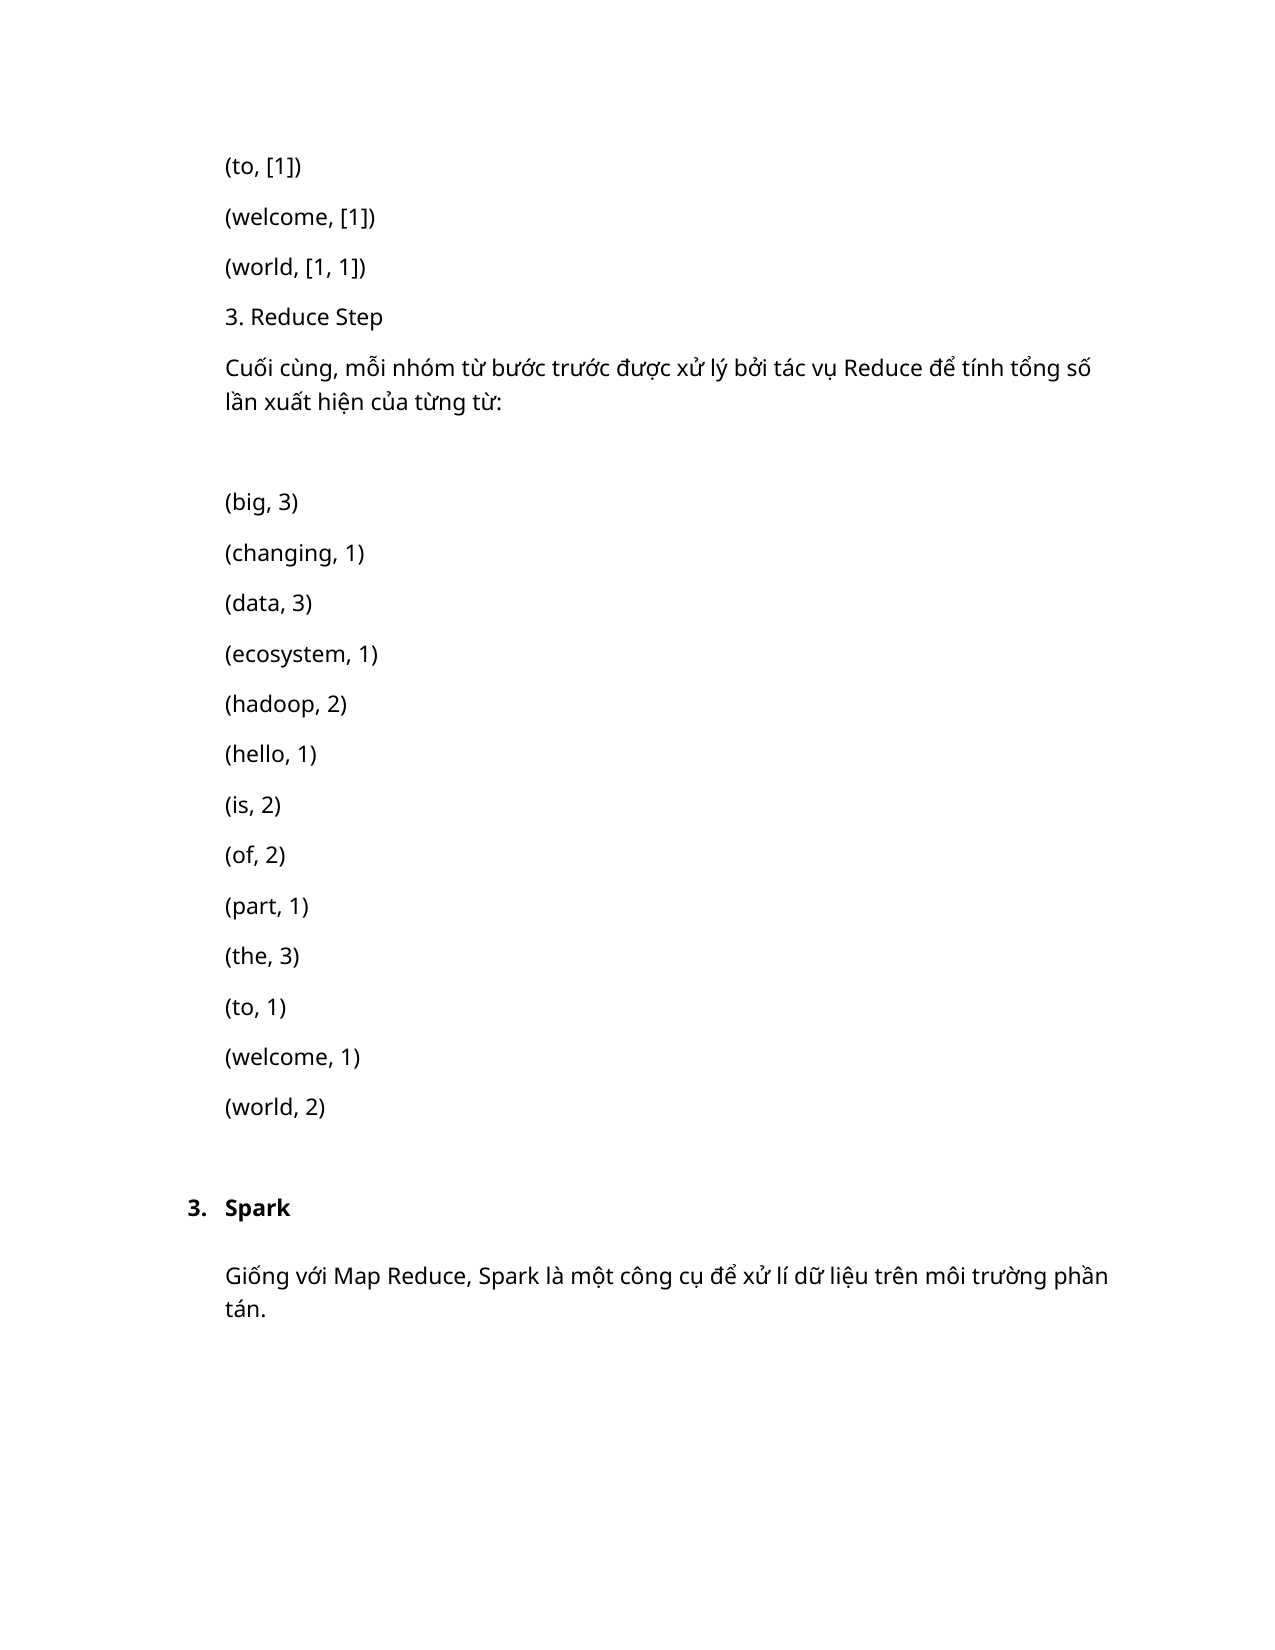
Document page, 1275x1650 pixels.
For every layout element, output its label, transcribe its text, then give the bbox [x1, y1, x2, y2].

text (part, 1) [225, 889, 1125, 921]
text 3. Reduce Step [225, 301, 1125, 332]
list Spark [187, 1192, 1125, 1223]
text (of, 2) [225, 839, 1125, 870]
text (world, 2) [225, 1091, 1125, 1122]
text (data, 3) [225, 587, 1125, 618]
list Giống với Map Reduce, Spark là một công cụ để xử lí dữ liệu trên môi trường phần tán. [225, 1259, 1125, 1324]
text (to, 1) [225, 990, 1125, 1022]
text (is, 2) [225, 789, 1125, 820]
text (big, 3) [225, 486, 1125, 517]
text (hadoop, 2) [225, 688, 1125, 719]
text (changing, 1) [225, 537, 1125, 568]
text (world, [1, 1]) [225, 251, 1125, 282]
text (welcome, 1) [225, 1041, 1125, 1072]
text (hello, 1) [225, 738, 1125, 769]
text (welcome, [1]) [225, 200, 1125, 232]
text (to, [1]) [225, 150, 1125, 181]
text Cuối cùng, mỗi nhóm từ bước trước được xử lý bởi tác vụ Reduce để tính tổng số lần xuất hiện của từng từ: [225, 352, 1125, 417]
text (the, 3) [225, 940, 1125, 971]
text (ecosystem, 1) [225, 637, 1125, 669]
